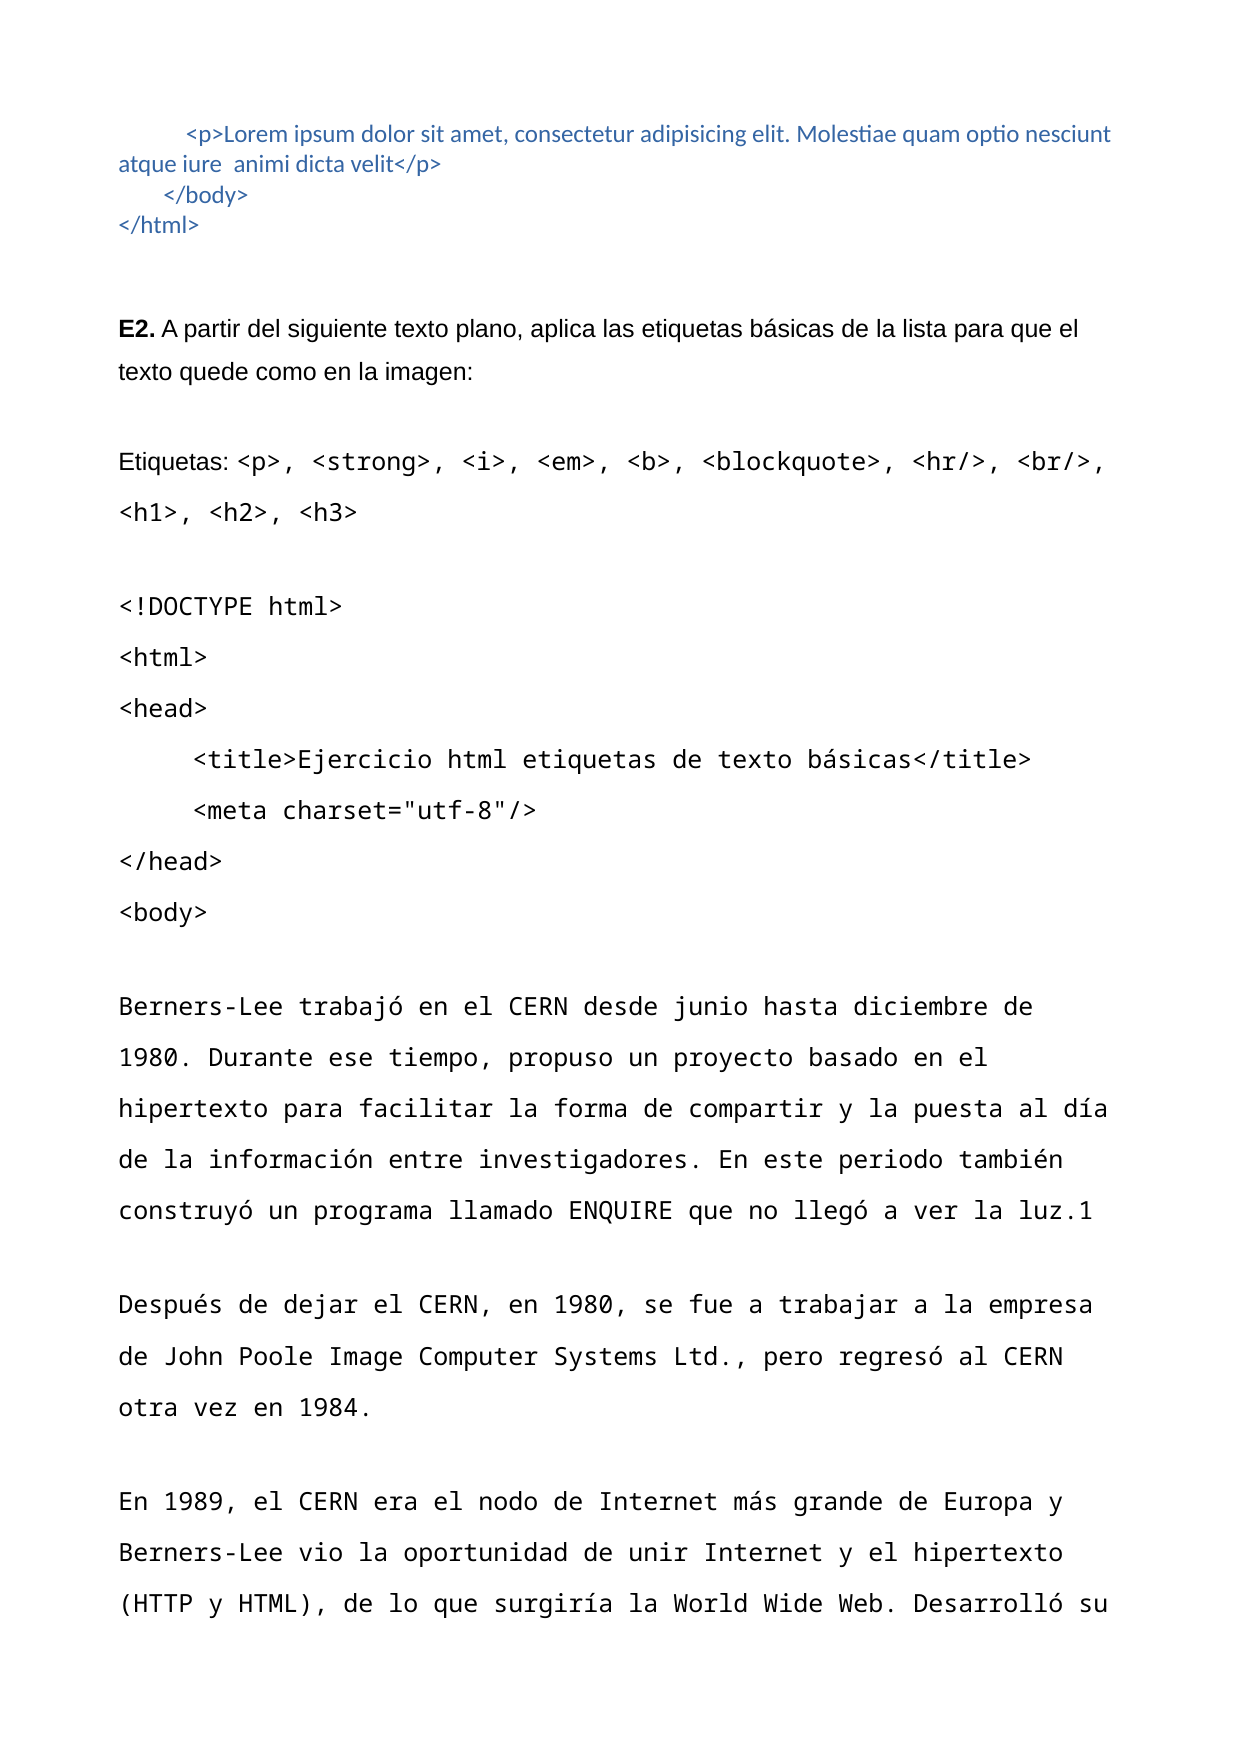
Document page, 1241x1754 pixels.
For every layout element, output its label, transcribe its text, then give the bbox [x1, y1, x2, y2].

text E2. A partir del siguiente texto plano, aplica las etiquetas básicas de la lista para que el texto quede como en la imagen: [118, 314, 1122, 386]
text <meta charset="utf-8"/> [118, 793, 1122, 827]
text Berners-Lee trabajó en el CERN desde junio hasta diciembre de 1980. Durante ese tiempo, propuso un proyecto basado en el hipertexto para facilitar la forma de compartir y la puesta al día de la información entre investigadores. En este periodo también construyó un programa llamado ENQUIRE que no llegó a ver la luz.1​ [118, 989, 1122, 1227]
text </html> [118, 210, 1122, 240]
text Etiquetas: <p>, <strong>, <i>, <em>, <b>, <blockquote>, <hr/>, <br/>, <h1>, <h2>, <h3> [118, 443, 1122, 528]
text <html> [118, 639, 1122, 673]
text <!DOCTYPE html> [118, 588, 1122, 622]
text </head> [118, 844, 1122, 878]
text <head> [118, 691, 1122, 724]
text </body> [118, 179, 1122, 210]
text <p>Lorem ipsum dolor sit amet, consectetur adipisicing elit. Molestiae quam optio nesciunt atque iure animi dicta velit</p> [118, 118, 1122, 179]
text <body> [118, 895, 1122, 929]
text <title>Ejercicio html etiquetas de texto básicas</title> [118, 742, 1122, 776]
text Después de dejar el CERN, en 1980, se fue a trabajar a la empresa de John Poole Image Computer Systems Ltd., pero regresó al CERN otra vez en 1984. [118, 1287, 1122, 1423]
text En 1989, el CERN era el nodo de Internet más grande de Europa y Berners-Lee vio la oportunidad de unir Internet y el hipertexto (HTTP y HTML), de lo que surgiría la World Wide Web. Desarrolló su [118, 1483, 1122, 1619]
